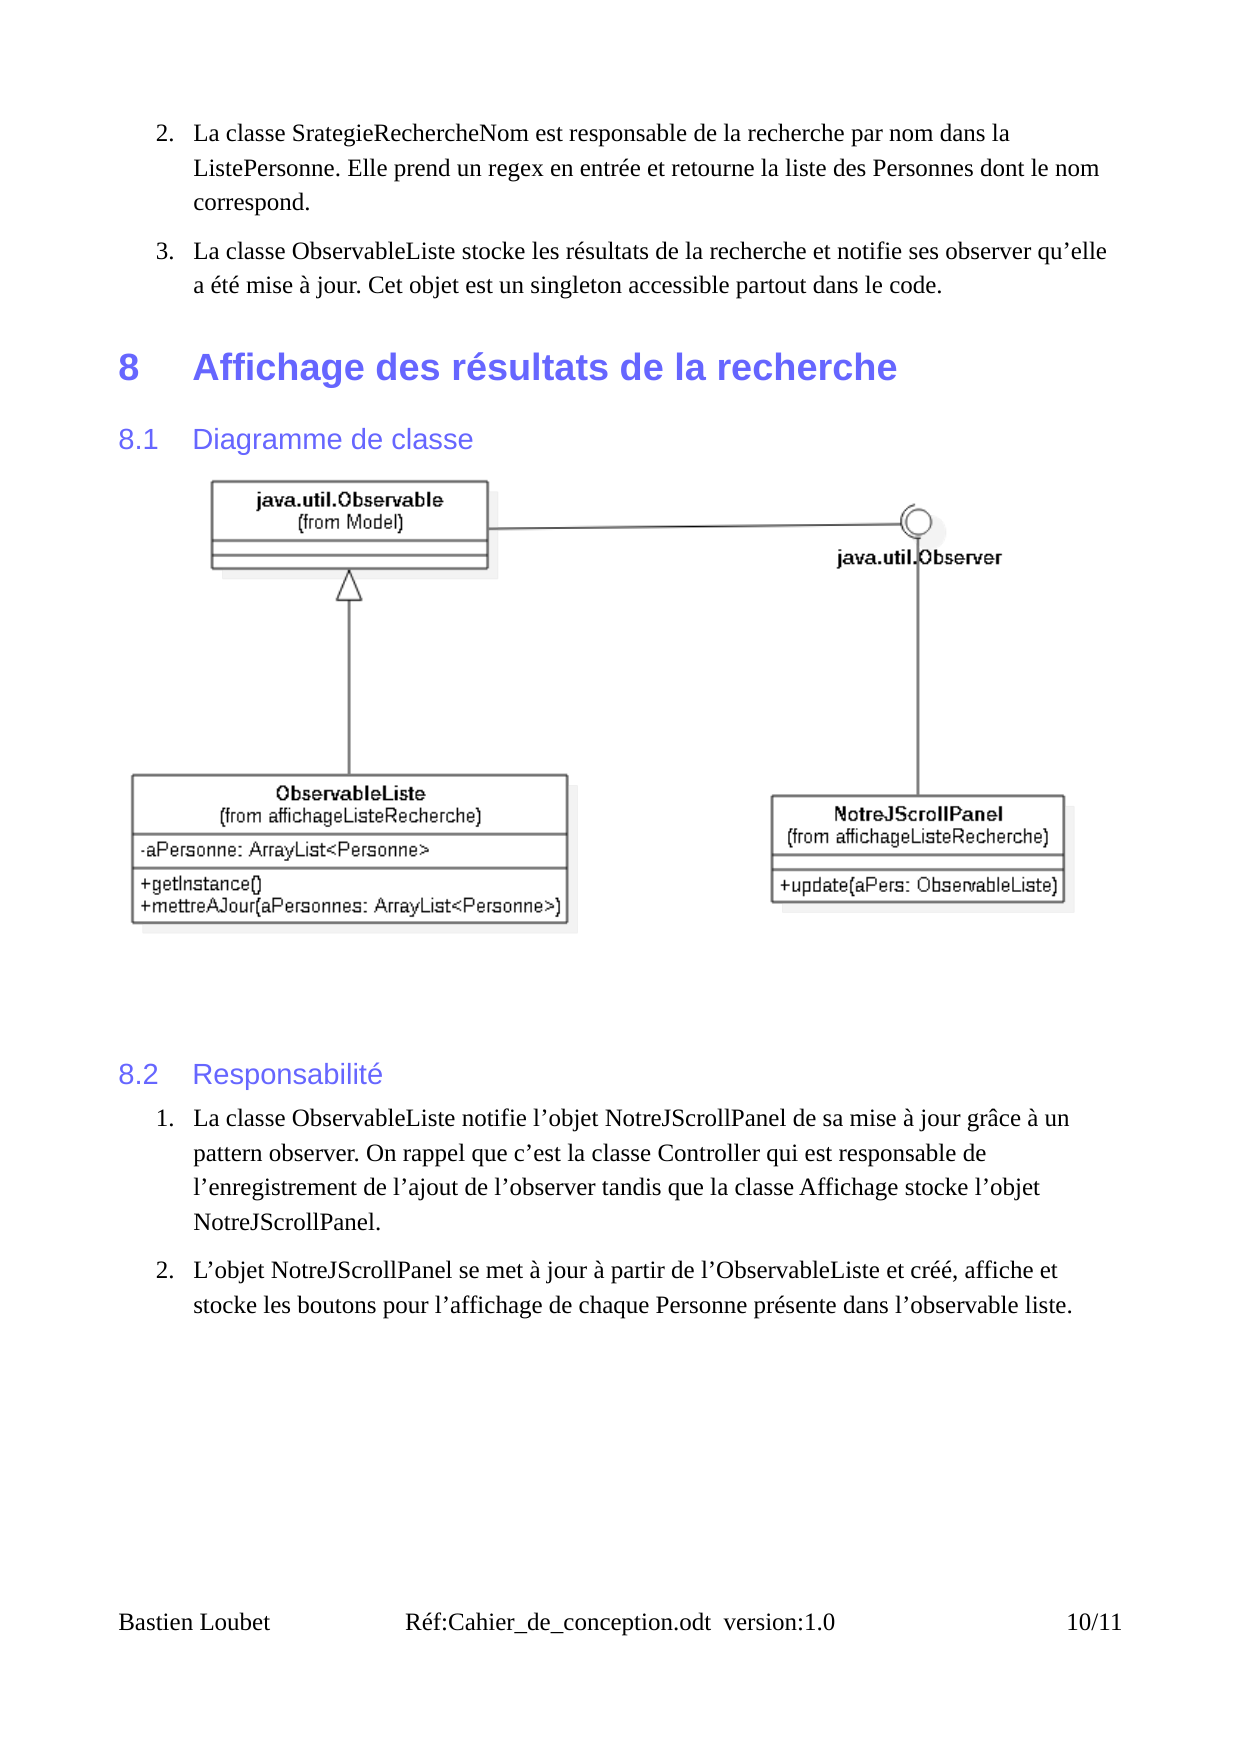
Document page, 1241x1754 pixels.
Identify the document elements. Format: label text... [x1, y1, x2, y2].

list La classe ObservableListe stocke les résultats de la recherche et notifie ses observer qu’elle a été mise à jour. Cet objet est un singleton accessible partout dans le code. [156, 236, 1122, 299]
subtitle Responsabilité [118, 1057, 1122, 1091]
picture [118, 467, 1123, 982]
list La classe SrategieRechercheNom est responsable de la recherche par nom dans la ListePersonne. Elle prend un regex en entrée et retourne la liste des Personnes dont le nom correspond. [156, 118, 1122, 216]
list L’objet NotreJScrollPanel se met à jour à partir de l’ObservableListe et créé, affiche et stocke les boutons pour l’affichage de chaque Personne présente dans l’observable liste. [156, 1256, 1122, 1319]
list La classe ObservableListe notifie l’objet NotreJScrollPanel de sa mise à jour grâce à un pattern observer. On rappel que c’est la classe Controller qui est responsable de l’enregistrement de l’ajout de l’observer tandis que la classe Affichage stocke l’objet NotreJScrollPanel. [156, 1103, 1122, 1235]
subtitle Diagramme de classe [118, 422, 1122, 455]
subtitle Affichage des résultats de la recherche [118, 345, 1122, 388]
